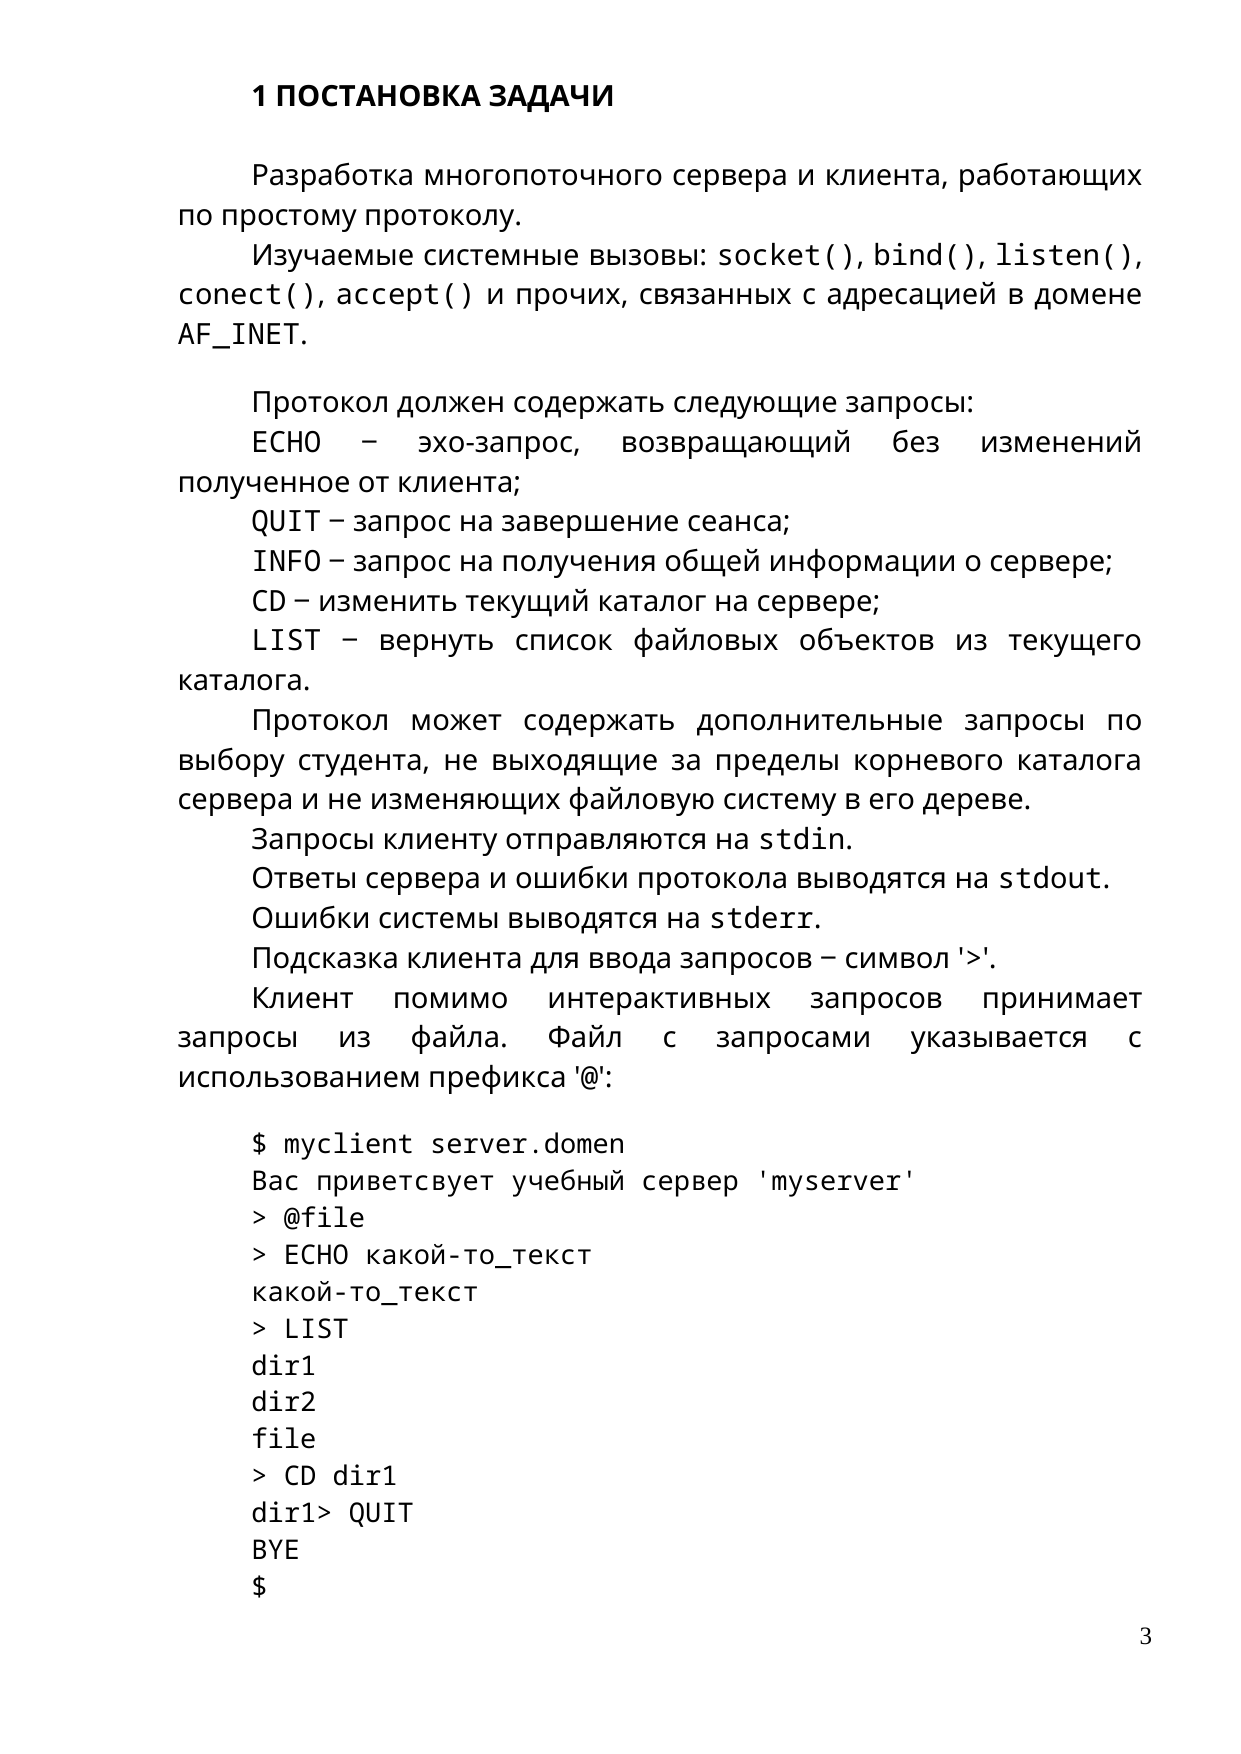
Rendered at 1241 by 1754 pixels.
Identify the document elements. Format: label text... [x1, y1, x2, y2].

text ECHO ‒ эхо-запрос, возвращающий без изменений полученное от клиента; [177, 421, 1143, 501]
text Протокол должен содержать следующие запросы: [177, 382, 1143, 421]
text LIST ‒ вернуть список файловых объектов из текущего каталога. [177, 620, 1143, 699]
text INFO ‒ запрос на получения общей информации о сервере; [177, 540, 1143, 580]
text Запросы клиенту отправляются на stdin. [177, 818, 1143, 858]
text 1 ПОСТАНОВКА ЗАДАЧИ [177, 75, 1143, 115]
text Подсказка клиента для ввода запросов ‒ символ '>'. [177, 937, 1143, 977]
text dir2 [177, 1383, 1143, 1420]
text $ [177, 1567, 1143, 1604]
text dir1> QUIT [177, 1493, 1143, 1530]
text Вас приветсвует учебный сервер 'myserver' [177, 1162, 1143, 1198]
text Изучаемые системные вызовы: socket(), bind(), listen(), conect(), accept() и прочих, связанных с адресацией в домене AF_INET. [177, 234, 1143, 353]
text Ответы сервера и ошибки протокола выводятся на stdout. [177, 858, 1143, 897]
text Протокол может содержать дополнительные запросы по выбору студента, не выходящие за пределы корневого каталога сервера и не изменяющих файловую систему в его дереве. [177, 699, 1143, 818]
text > CD dir1 [177, 1457, 1143, 1493]
text file [177, 1420, 1143, 1457]
text Клиент помимо интерактивных запросов принимает запросы из файла. Файл с запросами указывается с использованием префикса '@': [177, 977, 1143, 1096]
text BYE [177, 1530, 1143, 1567]
text какой-то_текст [177, 1272, 1143, 1309]
text > @file [177, 1198, 1143, 1235]
text > LIST [177, 1309, 1143, 1346]
text > ECHO какой-то_текст [177, 1235, 1143, 1272]
text Разработка многопоточного сервера и клиента, работающих по простому протоколу. [177, 154, 1143, 234]
text QUIT ‒ запрос на завершение сеанса; [177, 501, 1143, 540]
text CD ‒ изменить текущий каталог на сервере; [177, 580, 1143, 620]
text $ myclient server.domen [177, 1125, 1143, 1162]
text dir1 [177, 1346, 1143, 1383]
text Ошибки системы выводятся на stderr. [177, 897, 1143, 937]
